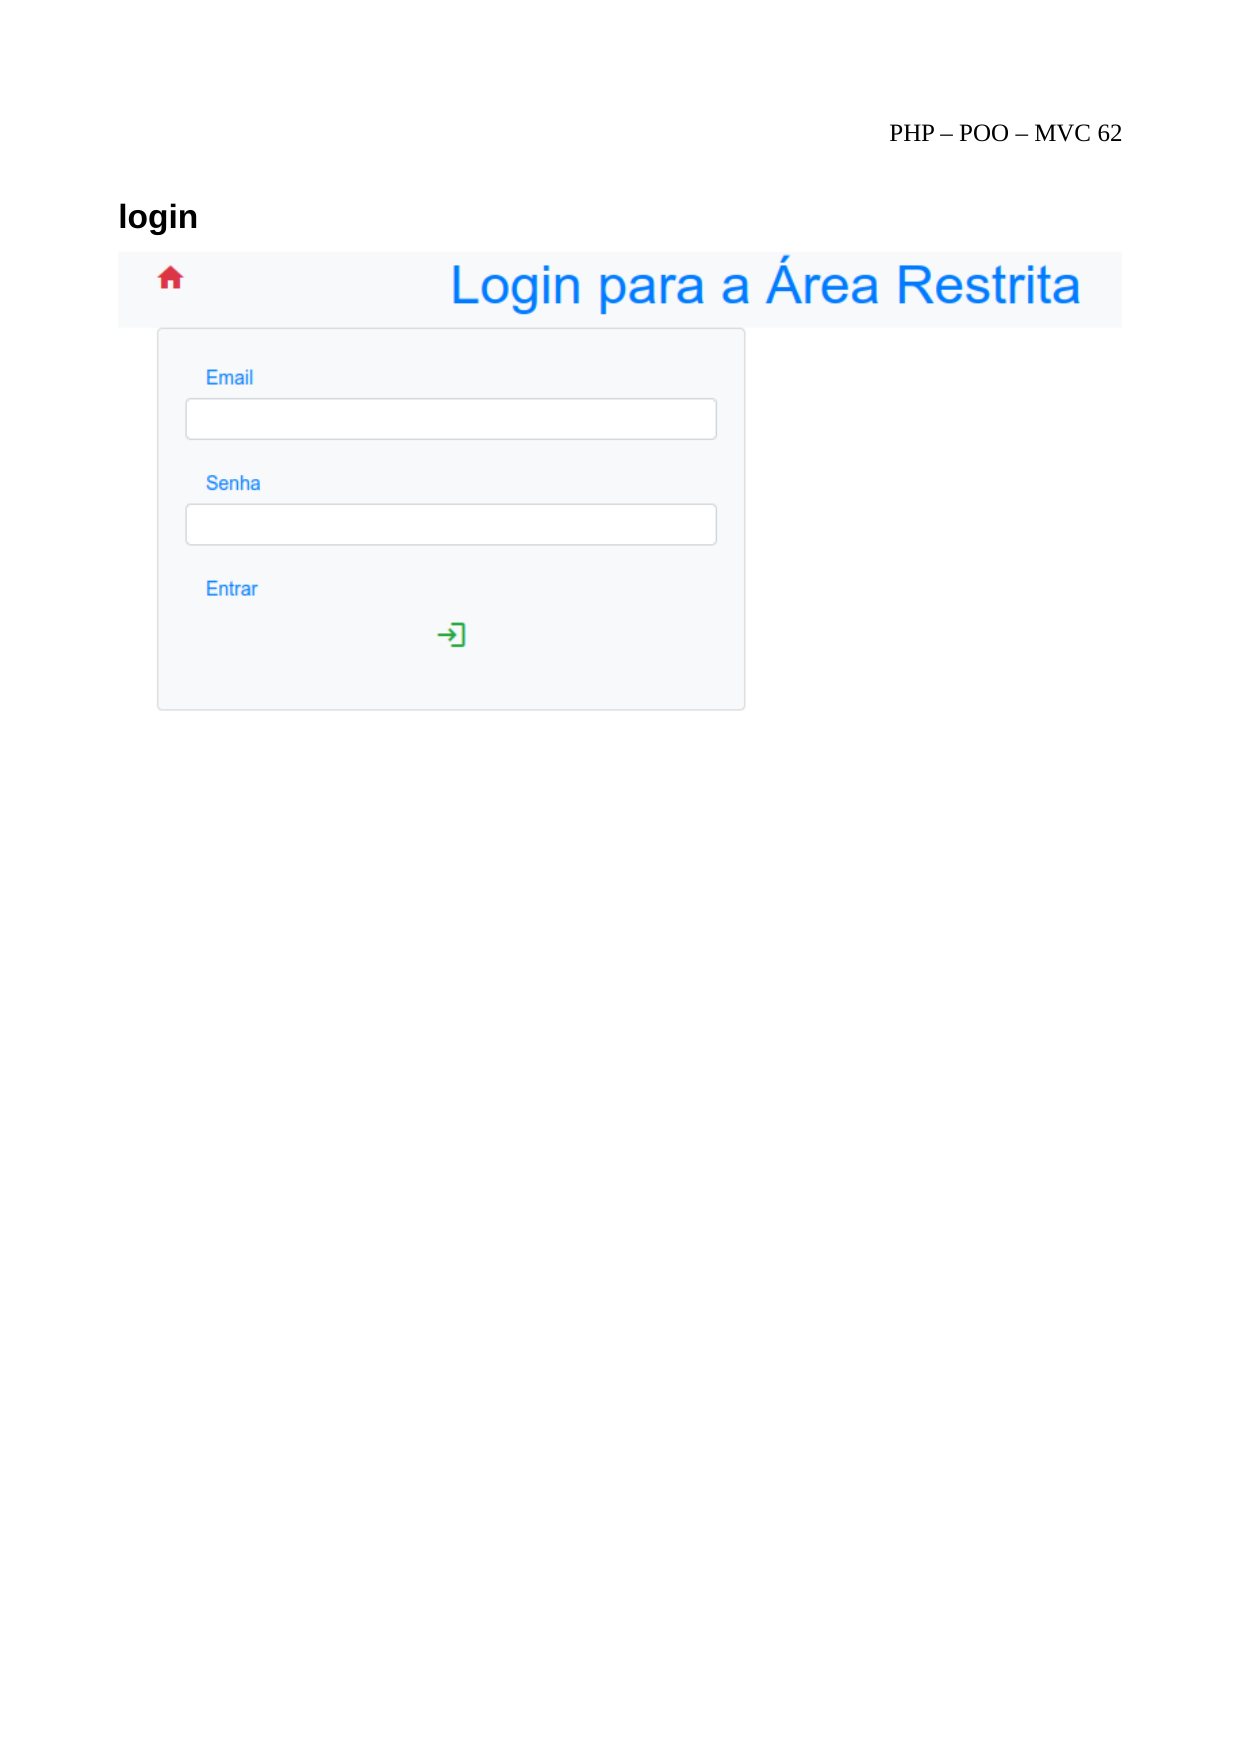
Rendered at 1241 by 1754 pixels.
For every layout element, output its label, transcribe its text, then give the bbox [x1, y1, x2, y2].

picture [118, 248, 1123, 727]
subtitle login [118, 197, 1122, 236]
